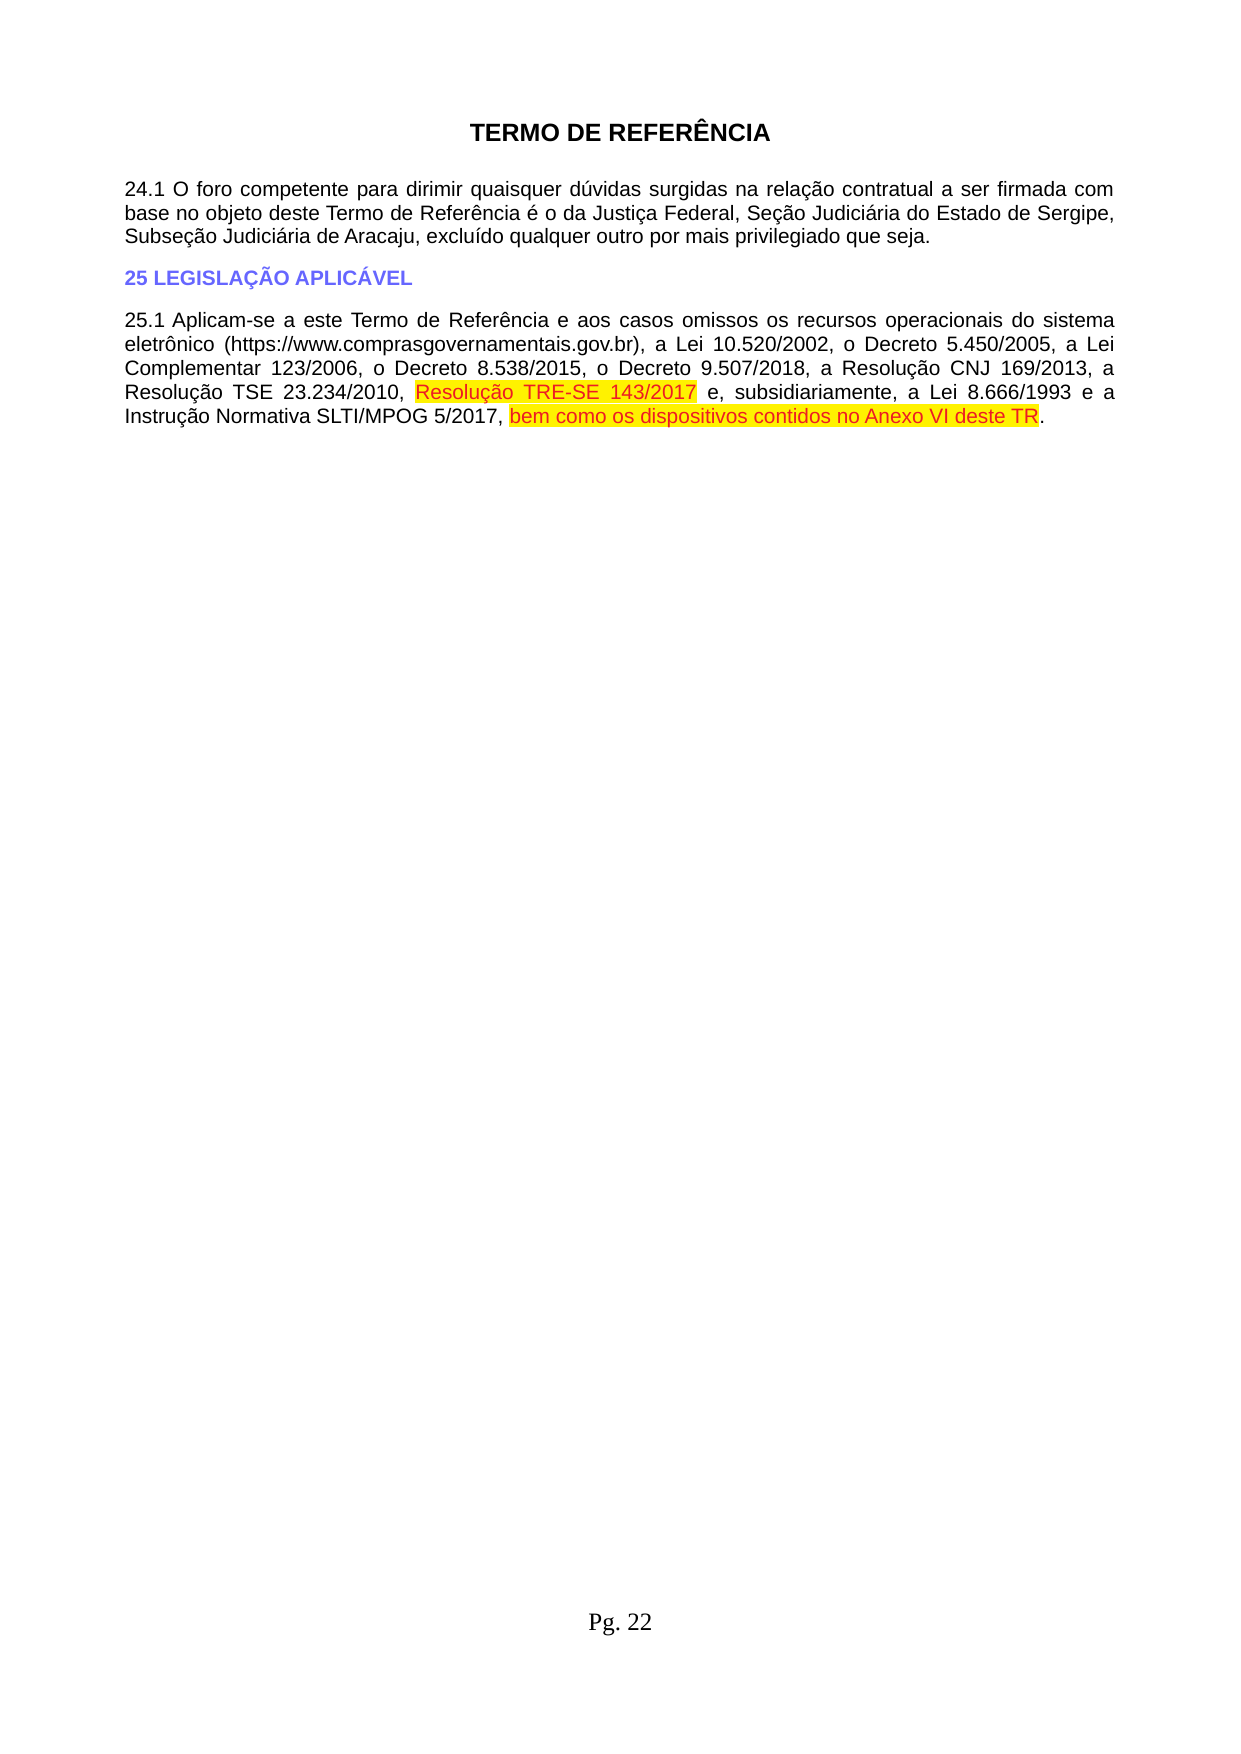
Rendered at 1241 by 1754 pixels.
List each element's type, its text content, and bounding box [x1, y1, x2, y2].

text 25 LEGISLAÇÃO APLICÁVEL [124, 266, 1116, 290]
text 25.1 Aplicam-se a este Termo de Referência e aos casos omissos os recursos operacionais do sistema eletrônico (https://www.comprasgovernamentais.gov.br), a Lei 10.520/2002, o Decreto 5.450/2005, a Lei Complementar 123/2006, o Decreto 8.538/2015, o Decreto 9.507/2018, a Resolução CNJ 169/2013, a Resolução TSE 23.234/2010, Resolução TRE-SE 143/2017 e, subsidiariamente, a Lei 8.666/1993 e a Instrução Normativa SLTI/MPOG 5/2017, bem como os dispositivos contidos no Anexo VI deste TR. [124, 308, 1116, 427]
text 24.1 O foro competente para dirimir quaisquer dúvidas surgidas na relação contratual a ser firmada com base no objeto deste Termo de Referência é o da Justiça Federal, Seção Judiciária do Estado de Sergipe, Subseção Judiciária de Aracaju, excluído qualquer outro por mais privilegiado que seja. [124, 176, 1116, 248]
